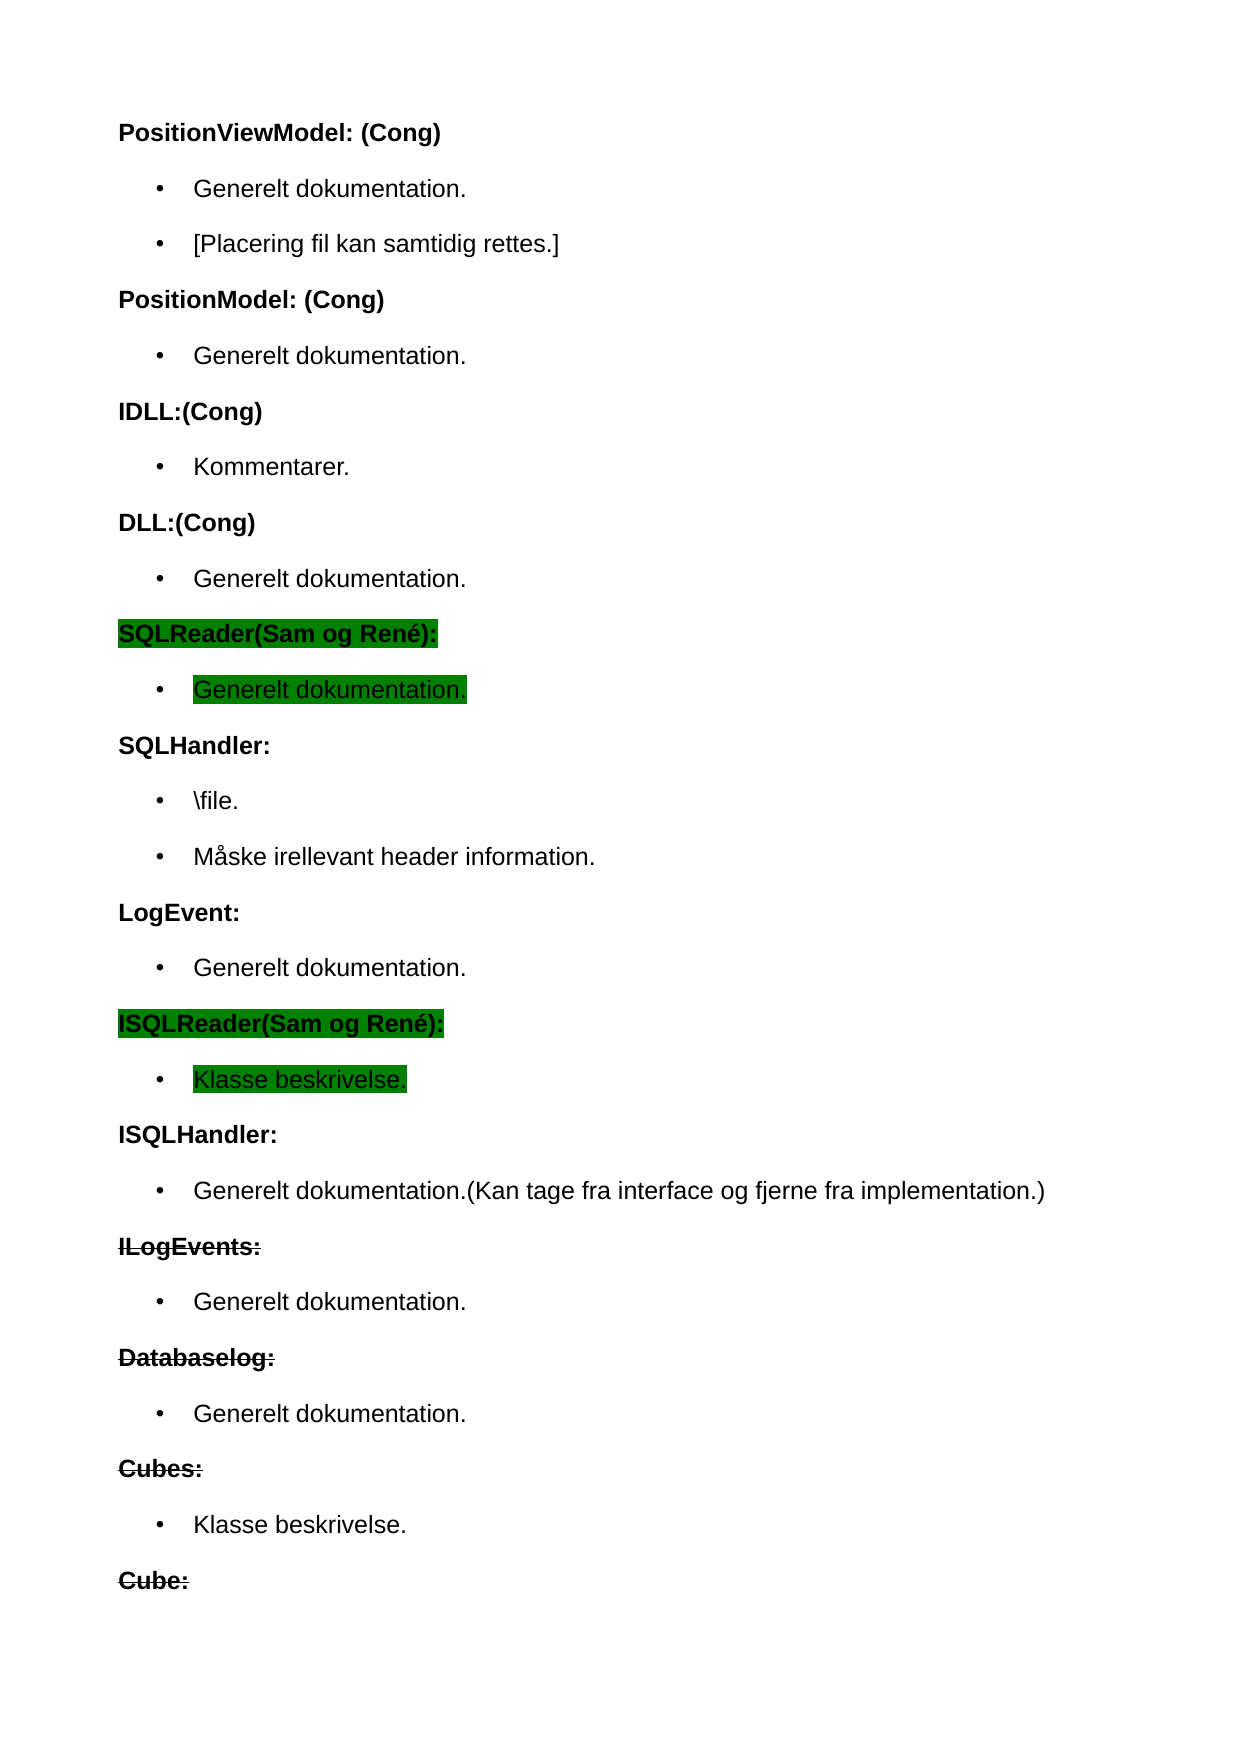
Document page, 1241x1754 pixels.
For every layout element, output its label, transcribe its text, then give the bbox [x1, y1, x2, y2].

list Generelt dokumentation. [156, 1287, 1122, 1316]
list Måske irellevant header information. [156, 842, 1122, 871]
list Kommentarer. [156, 452, 1122, 481]
text PositionViewModel: (Cong) [118, 118, 1122, 147]
list Generelt dokumentation.(Kan tage fra interface og fjerne fra implementation.) [156, 1176, 1122, 1205]
list Generelt dokumentation. [156, 953, 1122, 982]
list Klasse beskrivelse. [156, 1510, 1122, 1539]
list \file. [156, 786, 1122, 815]
text Cube: [118, 1566, 1122, 1594]
text LogEvent: [118, 898, 1122, 926]
list Generelt dokumentation. [156, 174, 1122, 203]
list Generelt dokumentation. [156, 675, 1122, 704]
list Generelt dokumentation. [156, 1399, 1122, 1428]
list [Placering fil kan samtidig rettes.] [156, 229, 1122, 258]
text ISQLReader(Sam og René): [118, 1009, 1122, 1038]
list Klasse beskrivelse. [156, 1065, 1122, 1093]
text ILogEvents: [118, 1232, 1122, 1261]
text Cubes: [118, 1454, 1122, 1483]
text ISQLHandler: [118, 1120, 1122, 1149]
list Generelt dokumentation. [156, 563, 1122, 592]
text Databaselog: [118, 1343, 1122, 1372]
text SQLHandler: [118, 731, 1122, 759]
text SQLReader(Sam og René): [118, 619, 1122, 648]
text IDLL:(Cong) [118, 397, 1122, 425]
text DLL:(Cong) [118, 508, 1122, 537]
text PositionModel: (Cong) [118, 285, 1122, 314]
list Generelt dokumentation. [156, 341, 1122, 370]
